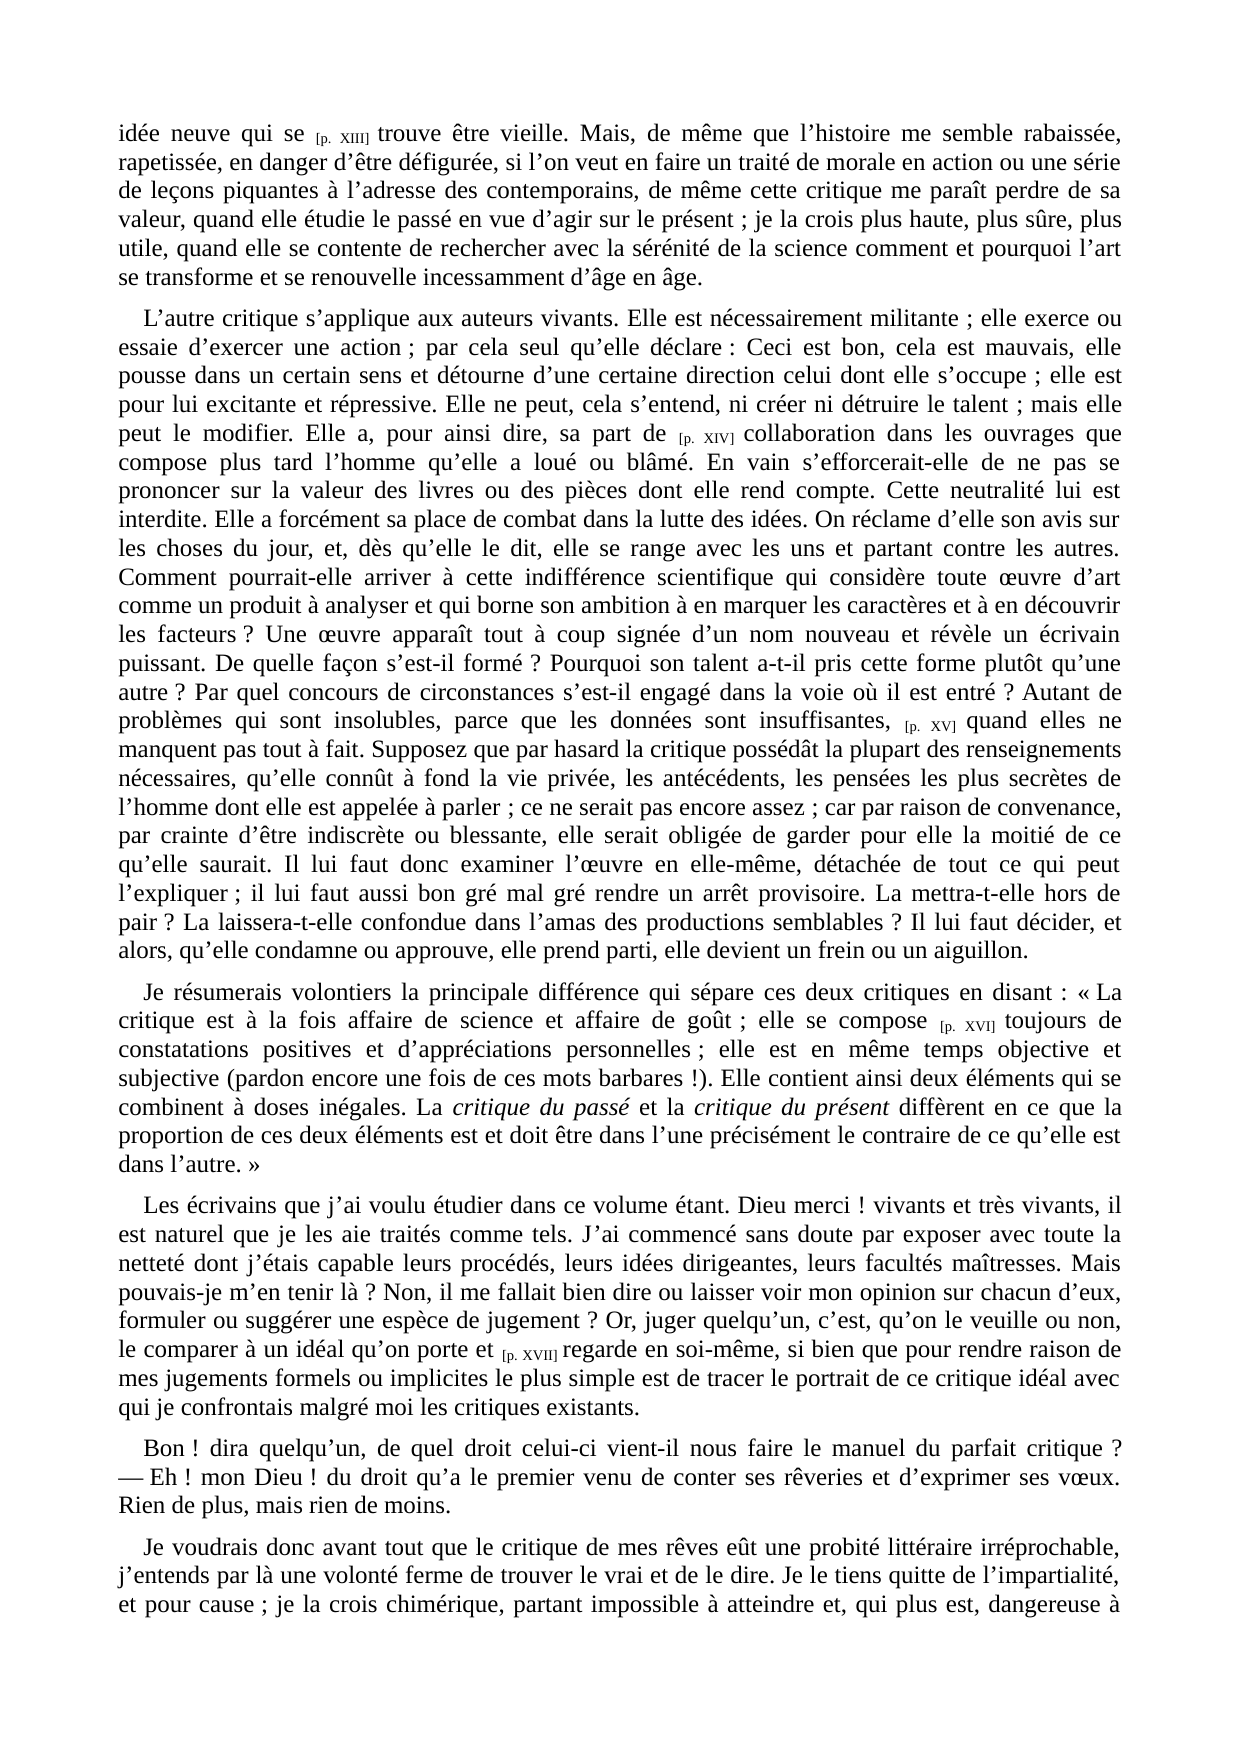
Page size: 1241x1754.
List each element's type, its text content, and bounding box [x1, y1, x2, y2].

text Je résumerais volontiers la principale différence qui sépare ces deux critiques en disant : « La critique est à la fois affaire de science et affaire de goût ; elle se compose [p. XVI] toujours de constatations positives et d’appréciations personnelles ; elle est en même temps objective et subjective (pardon encore une fois de ces mots barbares !). Elle contient ainsi deux éléments qui se combinent à doses inégales. La critique du passé et la critique du présent diffèrent en ce que la proportion de ces deux éléments est et doit être dans l’une précisément le contraire de ce qu’elle est dans l’autre. » [118, 977, 1122, 1178]
text Je voudrais donc avant tout que le critique de mes rêves eût une probité littéraire irréprochable, j’entends par là une volonté ferme de trouver le vrai et de le dire. Je le tiens quitte de l’impartialité, et pour cause ; je la crois chimérique, partant impossible à atteindre et, qui plus est, dangereuse à [118, 1532, 1122, 1618]
text idée neuve qui se [p. XIII] trouve être vieille. Mais, de même que l’histoire me semble rabaissée, rapetissée, en danger d’être défigurée, si l’on veut en faire un traité de morale en action ou une série de leçons piquantes à l’adresse des contemporains, de même cette critique me paraît perdre de sa valeur, quand elle étudie le passé en vue d’agir sur le présent ; je la crois plus haute, plus sûre, plus utile, quand elle se contente de rechercher avec la sérénité de la science comment et pourquoi l’art se transforme et se renouvelle incessamment d’âge en âge. [118, 118, 1122, 291]
text Les écrivains que j’ai voulu étudier dans ce volume étant. Dieu merci ! vivants et très vivants, il est naturel que je les aie traités comme tels. J’ai commencé sans doute par exposer avec toute la netteté dont j’étais capable leurs procédés, leurs idées dirigeantes, leurs facultés maîtresses. Mais pouvais-je m’en tenir là ? Non, il me fallait bien dire ou laisser voir mon opinion sur chacun d’eux, formuler ou suggérer une espèce de jugement ? Or, juger quelqu’un, c’est, qu’on le veuille ou non, le comparer à un idéal qu’on porte et [p. XVII] regarde en soi-même, si bien que pour rendre raison de mes jugements formels ou implicites le plus simple est de tracer le portrait de ce critique idéal avec qui je confrontais malgré moi les critiques existants. [118, 1191, 1122, 1421]
text L’autre critique s’applique aux auteurs vivants. Elle est nécessairement militante ; elle exerce ou essaie d’exercer une action ; par cela seul qu’elle déclare : Ceci est bon, cela est mauvais, elle pousse dans un certain sens et détourne d’une certaine direction celui dont elle s’occupe ; elle est pour lui excitante et répressive. Elle ne peut, cela s’entend, ni créer ni détruire le talent ; mais elle peut le modifier. Elle a, pour ainsi dire, sa part de [p. XIV] collaboration dans les ouvrages que compose plus tard l’homme qu’elle a loué ou blâmé. En vain s’efforcerait-elle de ne pas se prononcer sur la valeur des livres ou des pièces dont elle rend compte. Cette neutralité lui est interdite. Elle a forcément sa place de combat dans la lutte des idées. On réclame d’elle son avis sur les choses du jour, et, dès qu’elle le dit, elle se range avec les uns et partant contre les autres. Comment pourrait-elle arriver à cette indifférence scientifique qui considère toute œuvre d’art comme un produit à analyser et qui borne son ambition à en marquer les caractères et à en découvrir les facteurs ? Une œuvre apparaît tout à coup signée d’un nom nouveau et révèle un écrivain puissant. De quelle façon s’est-il formé ? Pourquoi son talent a-t-il pris cette forme plutôt qu’une autre ? Par quel concours de circonstances s’est-il engagé dans la voie où il est entré ? Autant de problèmes qui sont insolubles, parce que les données sont insuffisantes, [p. XV] quand elles ne manquent pas tout à fait. Supposez que par hasard la critique possédât la plupart des renseignements nécessaires, qu’elle connût à fond la vie privée, les antécédents, les pensées les plus secrètes de l’homme dont elle est appelée à parler ; ce ne serait pas encore assez ; car par raison de convenance, par crainte d’être indiscrète ou blessante, elle serait obligée de garder pour elle la moitié de ce qu’elle saurait. Il lui faut donc examiner l’œuvre en elle-même, détachée de tout ce qui peut l’expliquer ; il lui faut aussi bon gré mal gré rendre un arrêt provisoire. La mettra-t-elle hors de pair ? La laissera-t-elle confondue dans l’amas des productions semblables ? Il lui faut décider, et alors, qu’elle condamne ou approuve, elle prend parti, elle devient un frein ou un aiguillon. [118, 303, 1122, 964]
text Bon ! dira quelqu’un, de quel droit celui-ci vient-il nous faire le manuel du parfait critique ? — Eh ! mon Dieu ! du droit qu’a le premier venu de conter ses rêveries et d’exprimer ses vœux. Rien de plus, mais rien de moins. [118, 1433, 1122, 1519]
